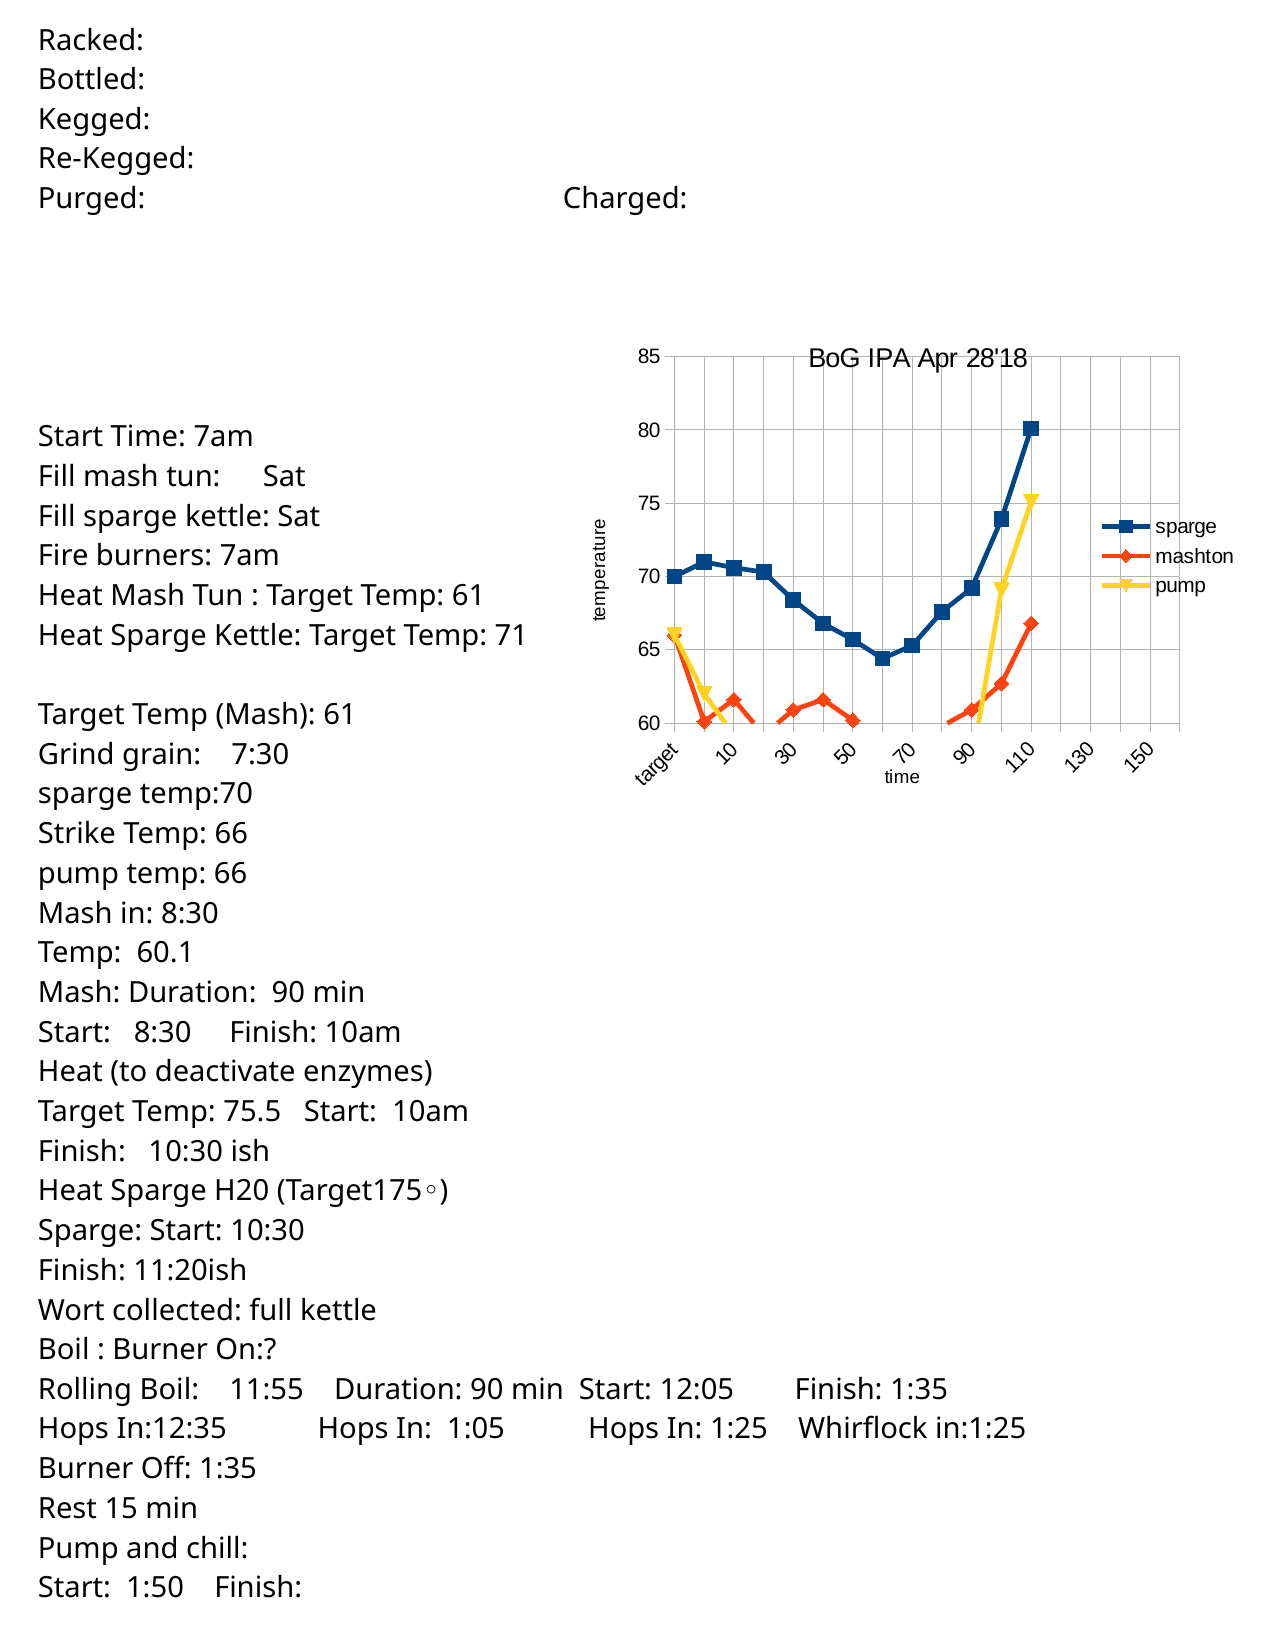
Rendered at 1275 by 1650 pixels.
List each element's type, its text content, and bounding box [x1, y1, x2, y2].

text [1091, 416, 1120, 429]
text [1002, 416, 1031, 429]
text [705, 430, 733, 455]
text [764, 614, 793, 649]
text Heat Mash Tun : Target Temp: 61 [675, 577, 704, 614]
text Target Temp: 75.5 Start: 10am [38, 1090, 1237, 1130]
text Wort collected: full kettle [38, 1289, 1237, 1328]
text Start: 1:50 Finish: [38, 1567, 1237, 1606]
text Fire burners: 7am [1002, 535, 1017, 574]
text [794, 416, 823, 429]
text Fire burners: 7am [883, 535, 912, 574]
text Fire burners: 7am [972, 535, 991, 574]
text [675, 430, 704, 455]
text [942, 455, 971, 495]
text Fire burners: 7am [1010, 535, 1031, 574]
text [764, 416, 793, 429]
text Fire burners: 7am [734, 535, 763, 568]
text [1121, 614, 1150, 649]
text Heat Mash Tun : Target Temp: 61 [1180, 574, 1237, 614]
text [734, 416, 763, 429]
text [794, 430, 823, 455]
text [883, 455, 912, 495]
text [883, 430, 912, 455]
text [1061, 455, 1090, 495]
text [1061, 430, 1090, 455]
text [1013, 455, 1031, 495]
text [853, 430, 882, 455]
text [1121, 455, 1150, 495]
text Heat Mash Tun : Target Temp: 61 [1002, 577, 1031, 614]
text Fire burners: 7am [705, 535, 733, 563]
text Heat Mash Tun : Target Temp: 61 [1151, 577, 1179, 614]
text Re-Kegged: [38, 138, 1237, 177]
text Fill sparge kettle: Sat [1091, 504, 1120, 535]
text Fill sparge kettle: Sat [675, 504, 704, 535]
text Fire burners: 7am [1032, 535, 1060, 574]
text [1061, 614, 1090, 649]
text Fill sparge kettle: Sat [853, 504, 882, 535]
text Hops In:12:35 Hops In: 1:05 Hops In: 1:25 Whirflock in:1:25 [38, 1408, 1237, 1447]
text Finish: 11:20ish [38, 1249, 1237, 1289]
text [1151, 416, 1179, 429]
text Heat Mash Tun : Target Temp: 61 [1091, 577, 1120, 614]
text [1032, 614, 1060, 649]
text Boil : Burner On:? [38, 1328, 1237, 1368]
text Heat Mash Tun : Target Temp: 61 [972, 577, 1001, 614]
text [1002, 455, 1019, 495]
text Heat Mash Tun : Target Temp: 61 [764, 580, 793, 614]
text Mash in: 8:30 [38, 892, 1237, 932]
text Fire burners: 7am [1091, 535, 1120, 574]
text [1002, 614, 1031, 649]
text Fill sparge kettle: Sat [734, 504, 763, 535]
text Purged: Charged: [38, 177, 1237, 217]
text [913, 416, 941, 429]
text Strike Temp: 66 [38, 812, 1237, 852]
text Fire burners: 7am [1180, 535, 1237, 574]
text [794, 455, 823, 495]
text Heat (to deactivate enzymes) [38, 1051, 1237, 1090]
text Heat Sparge H20 (Target175◦) [38, 1170, 1237, 1209]
text Fire burners: 7am [675, 535, 704, 569]
text [853, 455, 882, 495]
text Fill sparge kettle: Sat [824, 504, 852, 535]
text Fire burners: 7am [764, 535, 793, 574]
text Heat Mash Tun : Target Temp: 61 [942, 577, 971, 604]
text [1091, 614, 1120, 649]
text [942, 416, 971, 429]
text [824, 455, 852, 495]
text [1091, 455, 1120, 495]
text Heat Mash Tun : Target Temp: 61 [824, 577, 852, 614]
text Fill sparge kettle: Sat [942, 504, 971, 535]
text [1121, 430, 1150, 455]
text [942, 614, 971, 649]
text [705, 614, 733, 649]
text [972, 614, 994, 649]
text [913, 430, 941, 455]
text [883, 614, 912, 649]
text Fill sparge kettle: Sat [883, 504, 912, 535]
text [972, 430, 1001, 455]
text Fill mash tun: Sat [38, 455, 674, 495]
text Heat Mash Tun : Target Temp: 61 [1032, 577, 1060, 614]
text Fill sparge kettle: Sat [794, 504, 823, 535]
text Fill sparge kettle: Sat [1180, 495, 1237, 535]
text Fill sparge kettle: Sat [972, 504, 1001, 535]
text [853, 614, 882, 649]
text [1032, 416, 1060, 429]
text [1061, 416, 1090, 429]
text sparge temp:70 [38, 773, 1237, 812]
text Heat Mash Tun : Target Temp: 61 [913, 577, 941, 614]
text [1151, 614, 1179, 649]
text [734, 430, 763, 455]
text Fill sparge kettle: Sat [764, 504, 793, 535]
text [764, 455, 793, 495]
text Heat Mash Tun : Target Temp: 61 [1121, 588, 1150, 614]
text Fill sparge kettle: Sat [38, 495, 674, 535]
text Fire burners: 7am [1061, 535, 1090, 574]
text [824, 416, 852, 429]
text Target Temp (Mash): 61 [38, 693, 1237, 733]
text [972, 455, 1001, 495]
text Bottled: [38, 58, 1237, 98]
text [675, 416, 704, 429]
text Fill sparge kettle: Sat [1002, 504, 1027, 535]
text Fire burners: 7am [1121, 558, 1150, 574]
text [853, 416, 882, 429]
text [824, 430, 852, 455]
text [1121, 416, 1150, 429]
text Heat Mash Tun : Target Temp: 61 [883, 577, 912, 614]
text Fire burners: 7am [38, 535, 674, 574]
text Grind grain: 7:30 [38, 733, 1237, 773]
text Pump and chill: [38, 1527, 1237, 1567]
text [705, 455, 733, 495]
text Fill sparge kettle: Sat [913, 504, 941, 535]
text Heat Mash Tun : Target Temp: 61 [38, 574, 674, 614]
text Fill sparge kettle: Sat [1032, 504, 1060, 535]
text Start: 8:30 Finish: 10am [38, 1011, 1237, 1051]
text [764, 430, 793, 455]
text Rolling Boil: 11:55 Duration: 90 min Start: 12:05 Finish: 1:35 [38, 1368, 1237, 1408]
text Racked: [38, 19, 1237, 58]
text [1180, 416, 1237, 455]
text [1180, 614, 1237, 654]
text Fire burners: 7am [1151, 535, 1179, 574]
text Fill sparge kettle: Sat [1121, 504, 1150, 524]
text Temp: 60.1 [38, 932, 1237, 971]
text [972, 416, 1001, 429]
text [734, 614, 763, 649]
text Finish: 10:30 ish [38, 1130, 1237, 1170]
text Fire burners: 7am [794, 535, 823, 574]
text Start Time: 7am [38, 416, 674, 455]
text Fire burners: 7am [853, 535, 882, 574]
text Fill sparge kettle: Sat [1061, 504, 1090, 535]
text Rest 15 min [38, 1487, 1237, 1527]
text [913, 455, 941, 495]
text Heat Mash Tun : Target Temp: 61 [794, 577, 823, 614]
text [1151, 455, 1179, 495]
text Sparge: Start: 10:30 [38, 1209, 1237, 1249]
text [1091, 430, 1120, 455]
text Heat Mash Tun : Target Temp: 61 [853, 577, 882, 614]
text [942, 430, 971, 455]
text Fire burners: 7am [942, 535, 971, 574]
text Fill sparge kettle: Sat [705, 504, 733, 535]
text [705, 416, 733, 429]
text [1002, 430, 1025, 455]
text [1180, 455, 1237, 495]
text Fire burners: 7am [981, 535, 1001, 574]
text [1151, 430, 1179, 455]
text [1032, 455, 1060, 495]
text Burner Off: 1:35 [38, 1447, 1237, 1487]
text pump temp: 66 [38, 852, 1237, 892]
text [734, 455, 763, 495]
text Fire burners: 7am [1121, 535, 1150, 554]
text [883, 416, 912, 429]
text [675, 614, 704, 649]
text Kegged: [38, 98, 1237, 138]
text Heat Mash Tun : Target Temp: 61 [705, 577, 733, 614]
text [675, 455, 704, 495]
text Fire burners: 7am [824, 535, 852, 574]
text Heat Mash Tun : Target Temp: 61 [1061, 577, 1090, 614]
text Fill sparge kettle: Sat [1151, 504, 1179, 535]
text [794, 614, 823, 649]
text Fire burners: 7am [913, 535, 941, 574]
text [1032, 430, 1060, 455]
text Heat Sparge Kettle: Target Temp: 71 [38, 614, 674, 654]
text Heat Mash Tun : Target Temp: 61 [734, 577, 763, 614]
text Mash: Duration: 90 min [38, 971, 1237, 1011]
